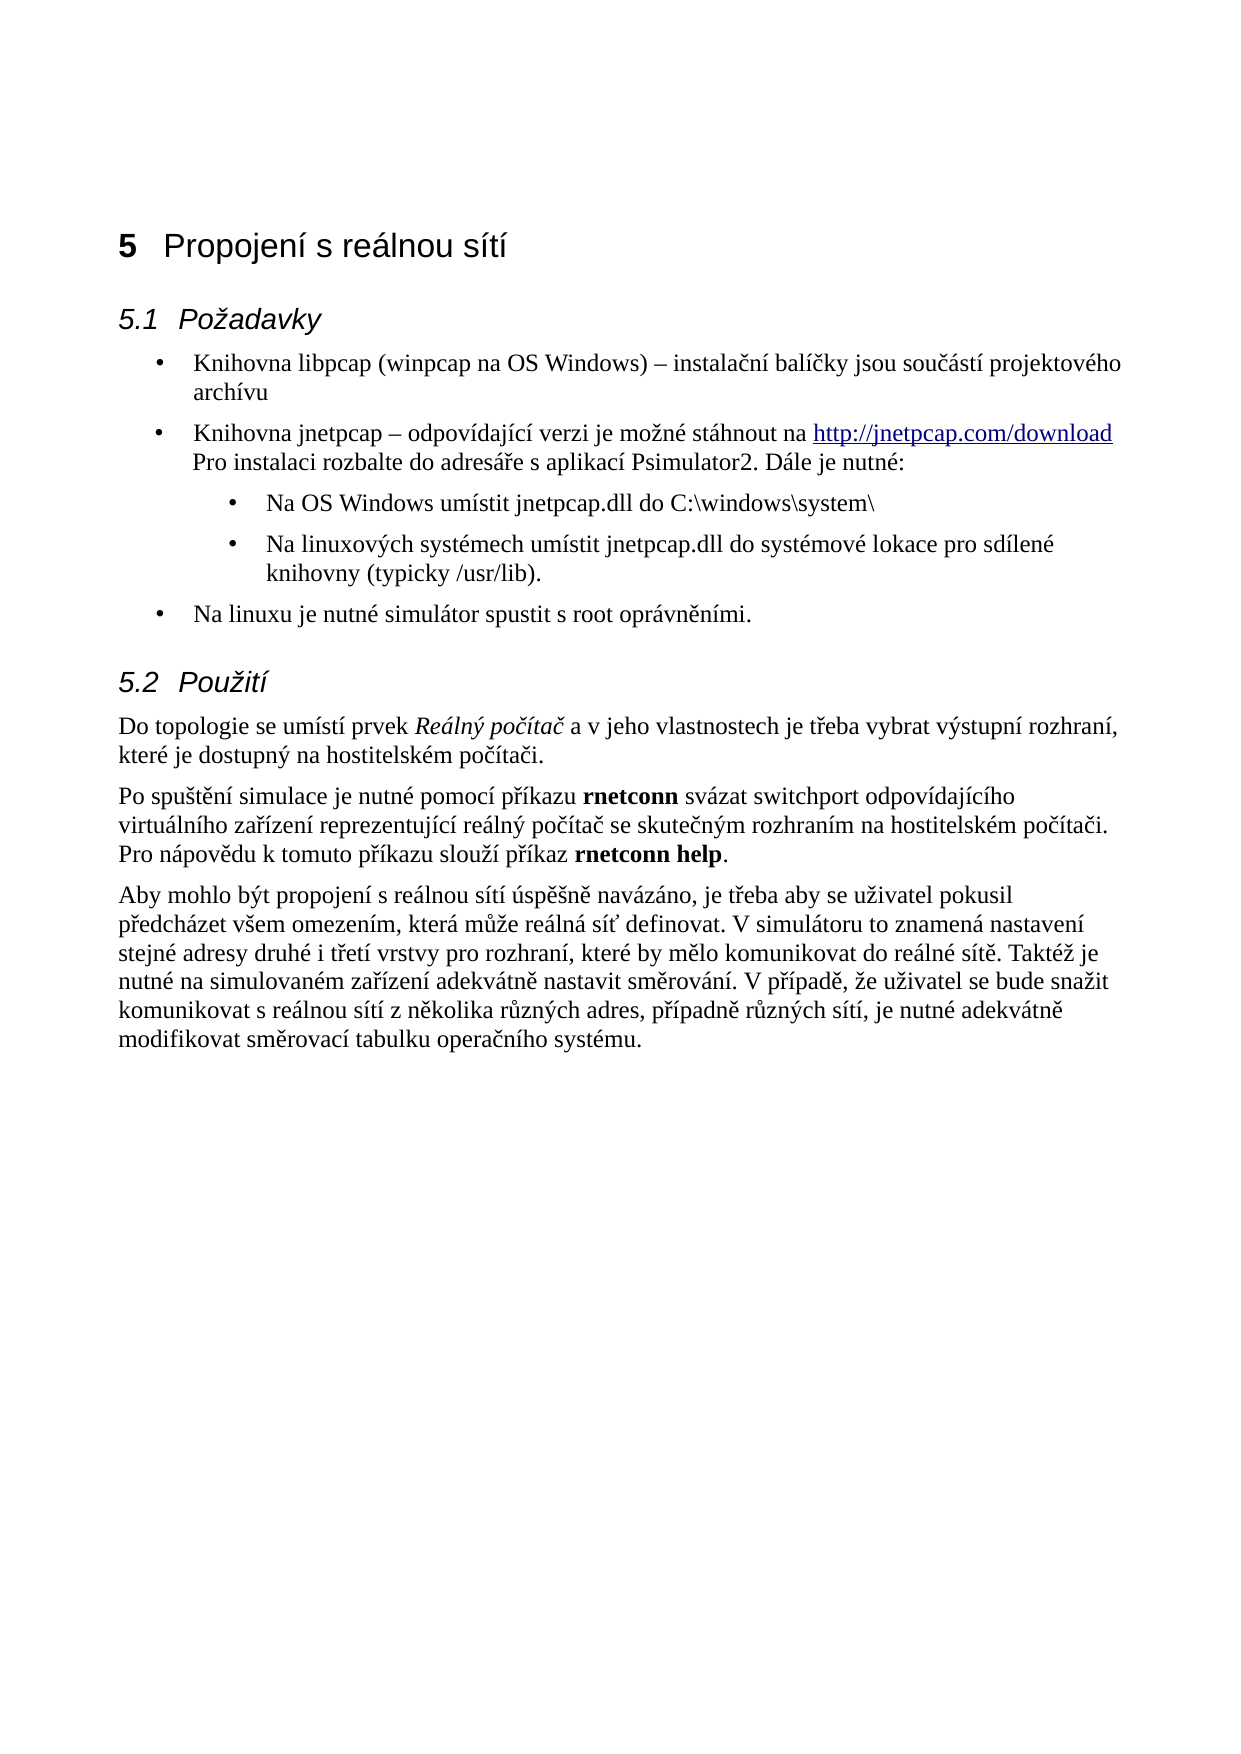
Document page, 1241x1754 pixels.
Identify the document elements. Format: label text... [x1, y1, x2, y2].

list Na OS Windows umístit jnetpcap.dll do C:\windows\system\ [228, 488, 1122, 517]
text Do topologie se umístí prvek Reálný počítač a v jeho vlastnostech je třeba vybrat výstupní rozhraní, které je dostupný na hostitelském počítači. [118, 711, 1122, 769]
text Aby mohlo být propojení s reálnou sítí úspěšně navázáno, je třeba aby se uživatel pokusil předcházet všem omezením, která může reálná síť definovat. V simulátoru to znamená nastavení stejné adresy druhé i třetí vrstvy pro rozhraní, které by mělo komunikovat do reálné sítě. Taktéž je nutné na simulovaném zařízení adekvátně nastavit směrování. V případě, že uživatel se bude snažit komunikovat s reálnou sítí z několika různých adres, případně různých sítí, je nutné adekvátně modifikovat směrovací tabulku operačního systému. [118, 880, 1122, 1053]
subtitle Požadavky [118, 302, 1122, 335]
list Knihovna jnetpcap – odpovídající verzi je možné stáhnout na http://jnetpcap.com/download Pro instalaci rozbalte do adresáře s aplikací Psimulator2. Dále je nutné: [154, 418, 1122, 475]
subtitle Propojení s reálnou sítí [118, 226, 1122, 264]
list Na linuxových systémech umístit jnetpcap.dll do systémové lokace pro sdílené knihovny (typicky /usr/lib). [228, 529, 1122, 587]
list Na linuxu je nutné simulátor spustit s root oprávněními. [156, 599, 1122, 628]
text Po spuštění simulace je nutné pomocí příkazu rnetconn svázat switchport odpovídajícího virtuálního zařízení reprezentující reálný počítač se skutečným rozhraním na hostitelském počítači. Pro nápovědu k tomuto příkazu slouží příkaz rnetconn help. [118, 781, 1122, 868]
subtitle Použití [118, 665, 1122, 699]
list Knihovna libpcap (winpcap na OS Windows) – instalační balíčky jsou součástí projektového archívu [156, 348, 1122, 405]
